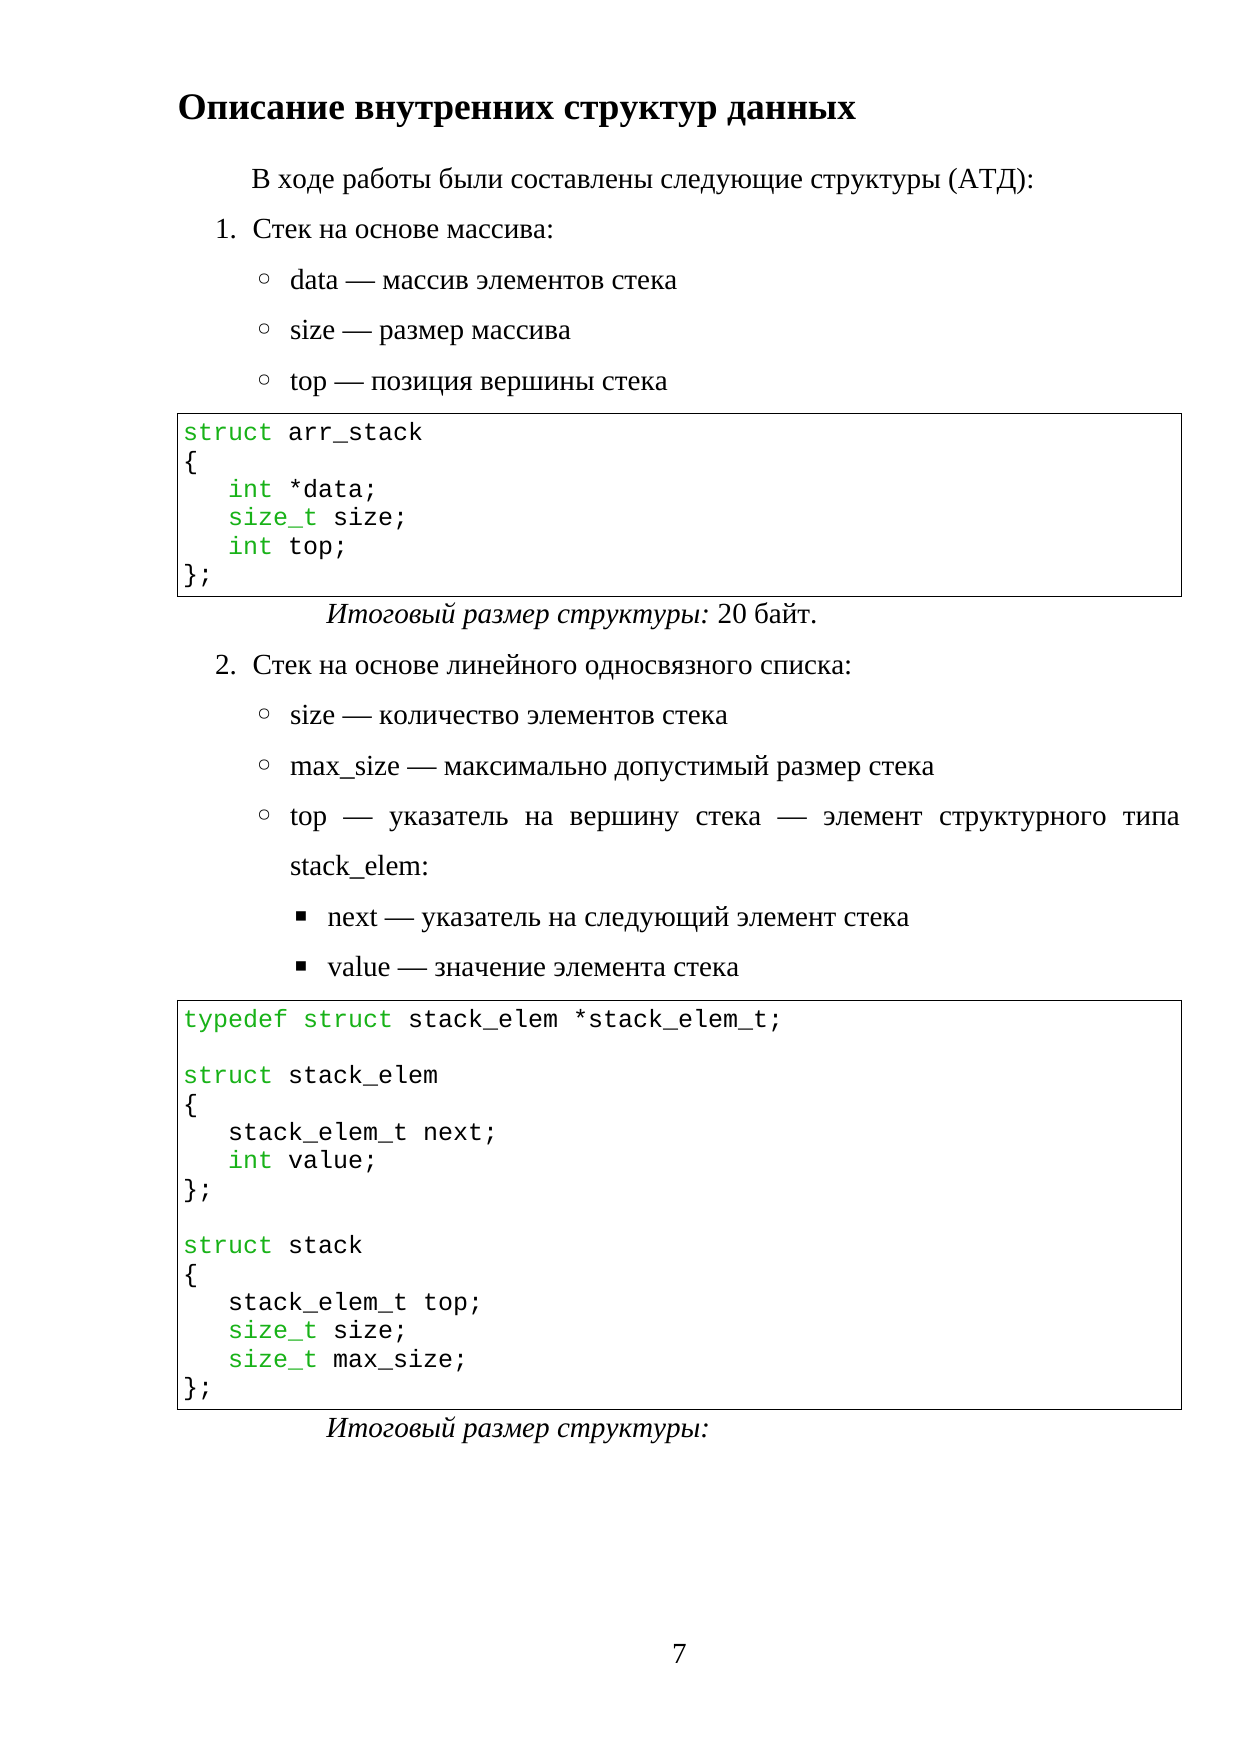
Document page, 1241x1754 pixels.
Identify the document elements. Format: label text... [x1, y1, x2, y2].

list value — значение элемента стека [290, 949, 1181, 983]
list top — указатель на вершину стека — элемент структурного типа stack_elem: [252, 798, 1181, 882]
list size — размер массива [252, 312, 1181, 346]
subtitle Описание внутренних структур данных [177, 84, 1181, 127]
list Стек на основе массива: [215, 212, 1181, 245]
list data — массив элементов стека [252, 262, 1181, 296]
table_header typedef struct stack_elem *stack_elem_t; struct stack_elem { stack_elem_t next; int value; }; struct stack { stack_elem_t top; size_t size; size_t max_size; }; [178, 1001, 1181, 1409]
list Стек на основе линейного односвязного списка: [215, 647, 1181, 681]
list Итоговый размер структуры: 20 байт. [288, 597, 1181, 630]
list top — позиция вершины стека [252, 363, 1181, 396]
table_header struct arr_stack { int *data; size_t size; int top; }; [178, 414, 1181, 596]
list Итоговый размер структуры: [288, 1410, 1181, 1443]
text В ходе работы были составлены следующие структуры (АТД): [177, 161, 1181, 195]
list max_size — максимально допустимый размер стека [252, 748, 1181, 781]
list size — количество элементов стека [252, 697, 1181, 731]
list next — указатель на следующий элемент стека [290, 899, 1181, 932]
